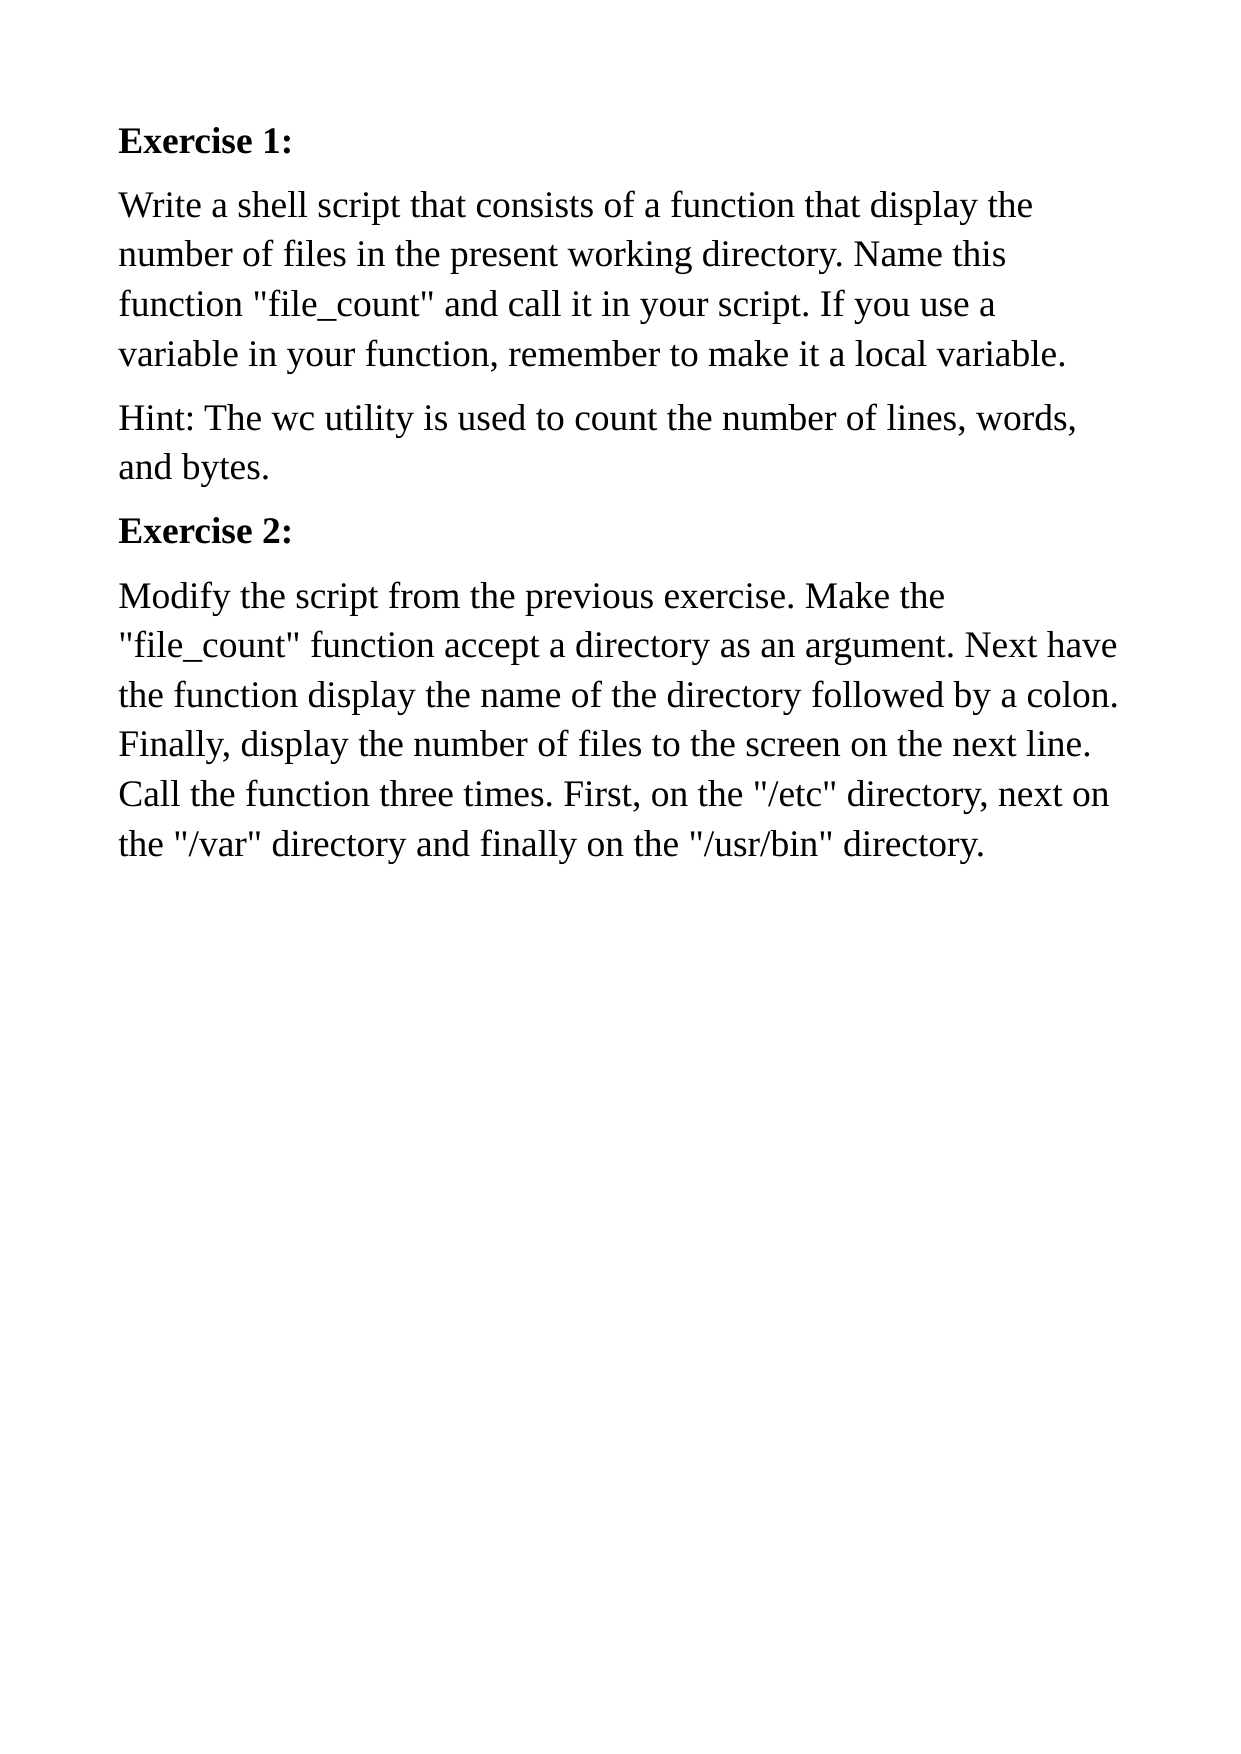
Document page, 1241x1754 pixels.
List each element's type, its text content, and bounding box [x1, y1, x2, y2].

text Exercise 2: [118, 509, 1122, 552]
text Exercise 1: [118, 118, 1122, 161]
text Hint: The wc utility is used to count the number of lines, words, and bytes. [118, 395, 1122, 488]
text Write a shell script that consists of a function that display the number of files in the present working directory. Name this function "file_count" and call it in your script. If you use a variable in your function, remember to make it a local variable. [118, 182, 1122, 374]
text Modify the script from the previous exercise. Make the "file_count" function accept a directory as an argument. Next have the function display the name of the directory followed by a colon. Finally, display the number of files to the screen on the next line. Call the function three times. First, on the "/etc" directory, next on the "/var" directory and finally on the "/usr/bin" directory. [118, 573, 1122, 864]
